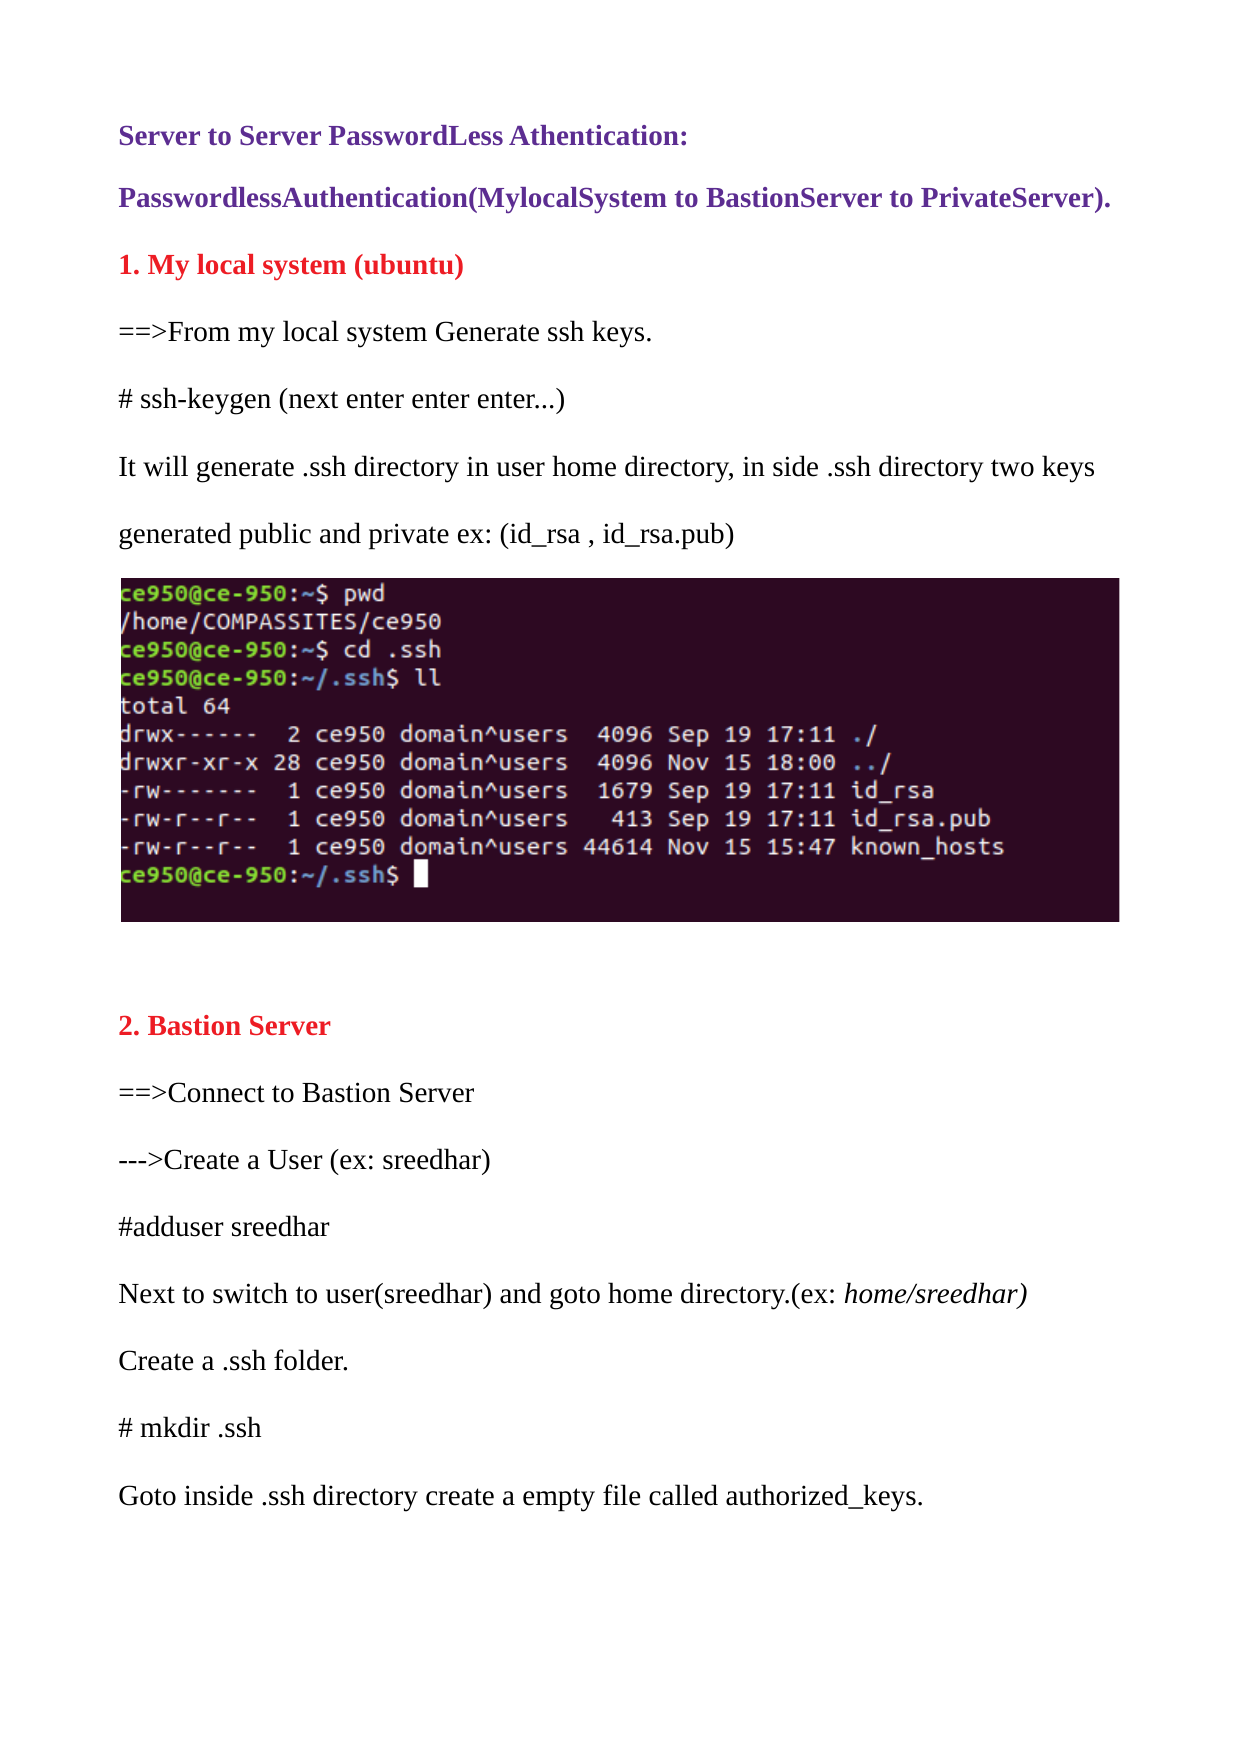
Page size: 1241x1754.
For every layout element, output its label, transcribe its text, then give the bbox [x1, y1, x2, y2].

text ==>Connect to Bastion Server [118, 1075, 1122, 1109]
text # mkdir .ssh [118, 1411, 1122, 1444]
text ==>From my local system Generate ssh keys. [118, 314, 1122, 348]
text Server to Server PasswordLess Athentication: [118, 118, 1122, 152]
text Create a .ssh folder. [118, 1343, 1122, 1377]
text #adduser sreedhar [118, 1209, 1122, 1243]
text generated public and private ex: (id_rsa , id_rsa.pub) [118, 516, 1122, 549]
text 1. My local system (ubuntu) [118, 247, 1122, 281]
text --->Create a User (ex: sreedhar) [118, 1142, 1122, 1176]
text It will generate .ssh directory in user home directory, in side .ssh directory two keys [118, 449, 1122, 482]
text 2. Bastion Server [118, 1008, 1122, 1042]
text Next to switch to user(sreedhar) and goto home directory.(ex: home/sreedhar) [118, 1276, 1122, 1310]
picture [121, 578, 1120, 922]
text Goto inside .ssh directory create a empty file called authorized_keys. [118, 1478, 1122, 1511]
text # ssh-keygen (next enter enter enter...) [118, 382, 1122, 415]
text PasswordlessAuthentication(MylocalSystem to BastionServer to PrivateServer). [118, 180, 1122, 214]
